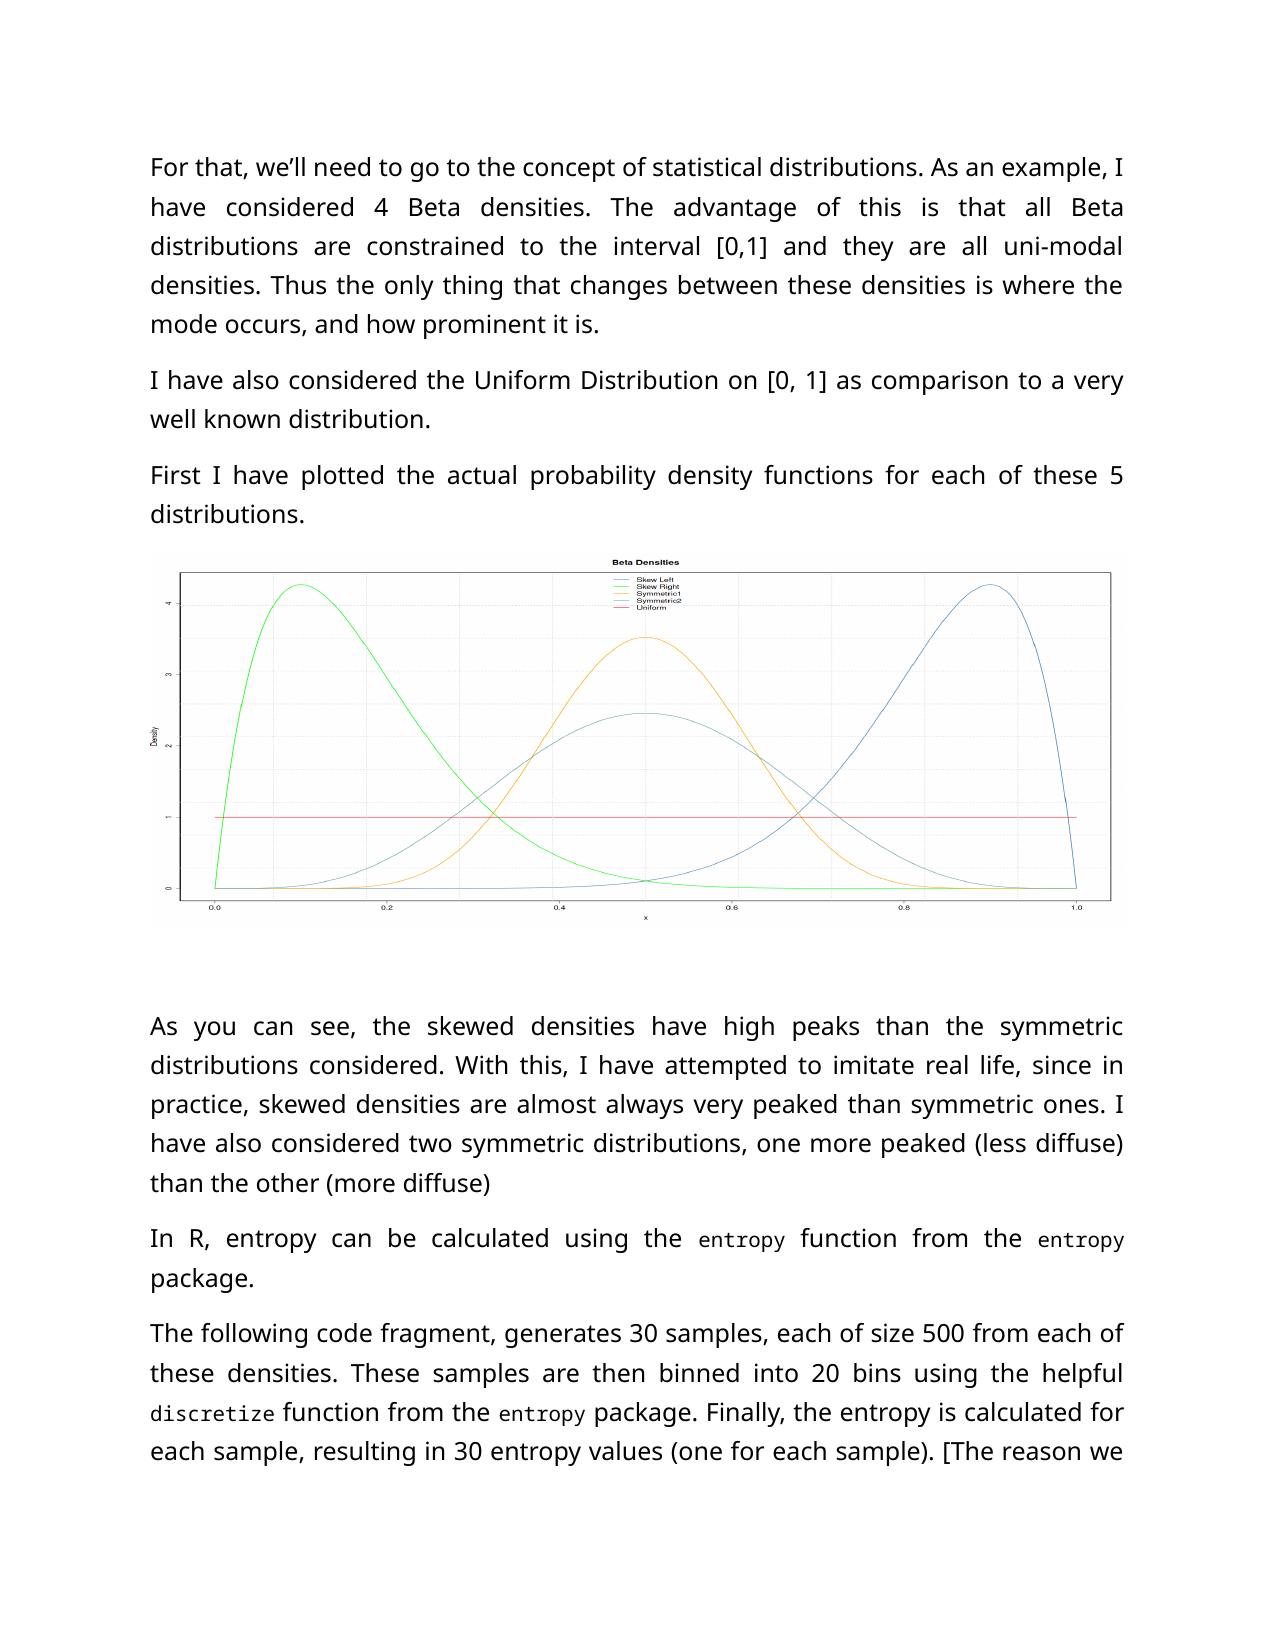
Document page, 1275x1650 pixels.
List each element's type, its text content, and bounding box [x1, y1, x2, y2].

text For that, we’ll need to go to the concept of statistical distributions. As an example, I have considered 4 Beta densities. The advantage of this is that all Beta distributions are constrained to the interval [0,1] and they are all uni-modal densities. Thus the only thing that changes between these densities is where the mode occurs, and how prominent it is. [150, 150, 1125, 341]
picture [150, 552, 1125, 926]
text I have also considered the Uniform Distribution on [0, 1] as comparison to a very well known distribution. [150, 362, 1125, 436]
text First I have plotted the actual probability density functions for each of these 5 distributions. [150, 457, 1125, 531]
text As you can see, the skewed densities have high peaks than the symmetric distributions considered. With this, I have attempted to imitate real life, since in practice, skewed densities are almost always very peaked than symmetric ones. I have also considered two symmetric distributions, one more peaked (less diffuse) than the other (more diffuse) [150, 1008, 1125, 1199]
text The following code fragment, generates 30 samples, each of size 500 from each of these densities. These samples are then binned into 20 bins using the helpful discretize function from the entropy package. Finally, the entropy is calculated for each sample, resulting in 30 entropy values (one for each sample). [The reason we [150, 1316, 1125, 1468]
text In R, entropy can be calculated using the entropy function from the entropy package. [150, 1221, 1125, 1294]
